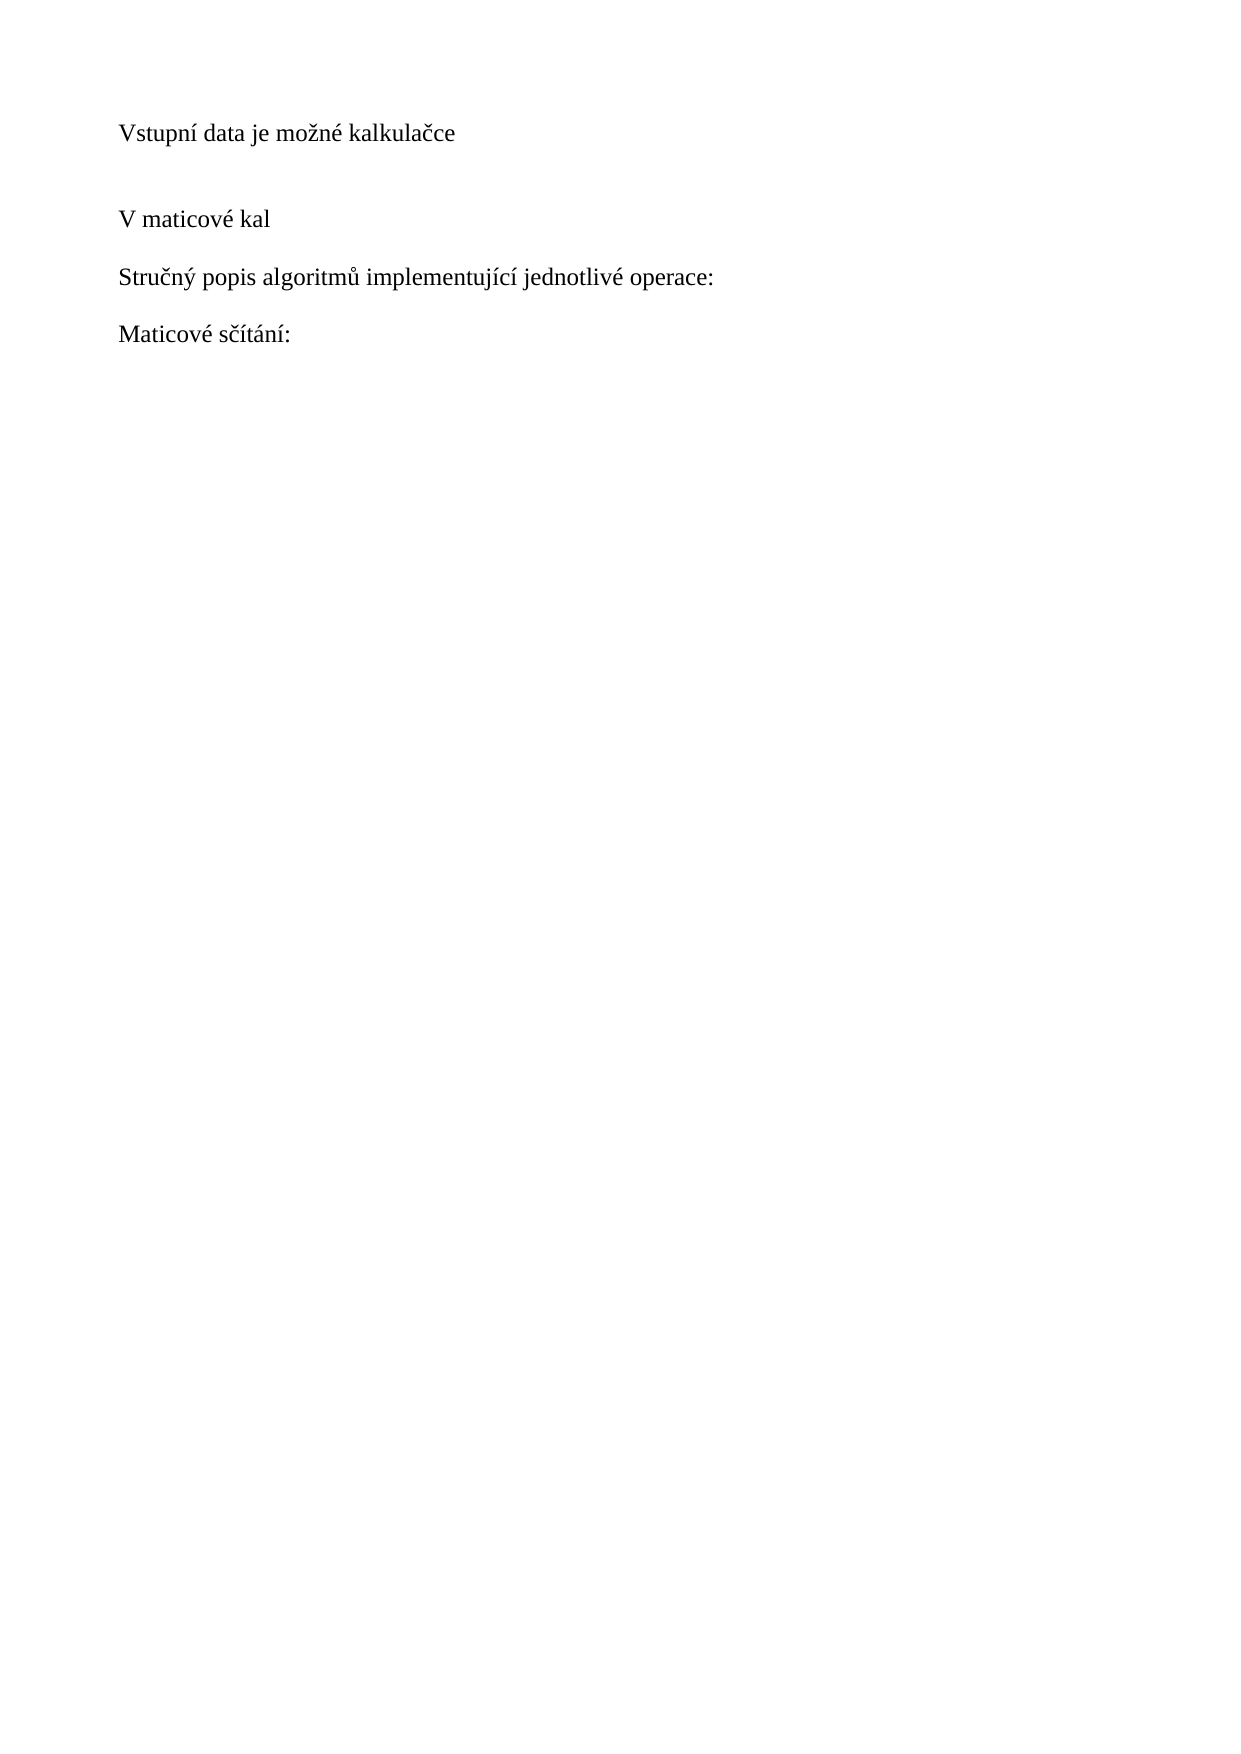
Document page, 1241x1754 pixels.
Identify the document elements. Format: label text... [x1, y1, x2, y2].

text Stručný popis algoritmů implementující jednotlivé operace: [118, 262, 1122, 291]
text Maticové sčítání: [118, 319, 1122, 348]
text Vstupní data je možné kalkulačce [118, 118, 1122, 147]
text V maticové kal [118, 204, 1122, 233]
